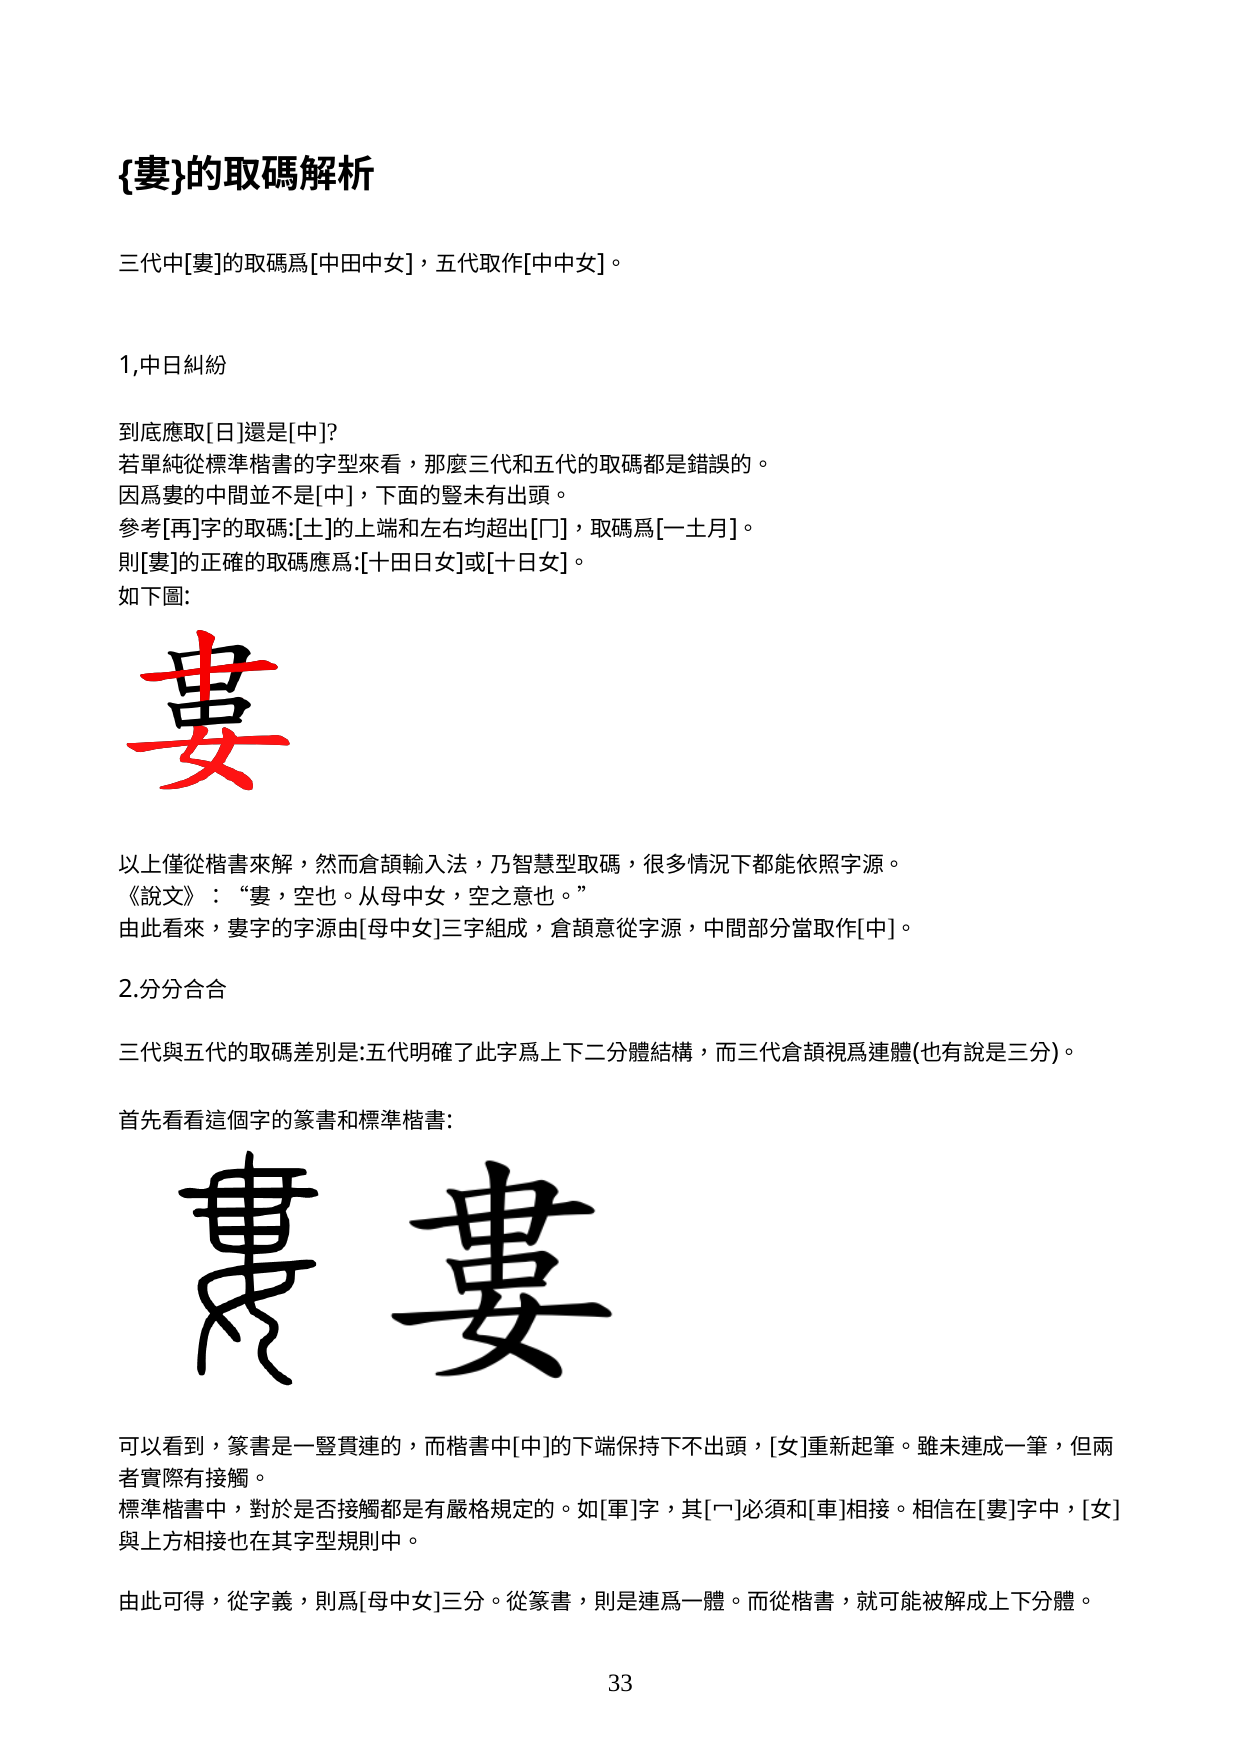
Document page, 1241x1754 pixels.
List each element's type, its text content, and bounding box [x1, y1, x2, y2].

text 標準楷書中，對於是否接觸都是有嚴格規定的。如[軍]字，其[冖]必須和[車]相接。相信在[婁]字中，[女]與上方相接也在其字型規則中。 [118, 1492, 1122, 1556]
text 以上僅從楷書來解，然而倉頡輸入法，乃智慧型取碼，很多情況下都能依照字源。 [118, 847, 1122, 879]
text 由此可得，從字義，則爲[母中女]三分。從篆書，則是連爲一體。而從楷書，就可能被解成上下分體。 [118, 1584, 1122, 1616]
text 2.分分合合 [118, 971, 1122, 1005]
text 1,中日糾紛 [118, 347, 1122, 381]
text 三代中[婁]的取碼爲[中田中女]，五代取作[中中女]。 [118, 244, 1122, 279]
text 由此看來，婁字的字源由[母中女]三字組成，倉頡意從字源，中間部分當取作[中]。 [118, 911, 1122, 942]
text 可以看到，篆書是一豎貫連的，而楷書中[中]的下端保持下不出頭，[女]重新起筆。雖未連成一筆，但兩者實際有接觸。 [118, 1429, 1122, 1492]
text 因爲婁的中間並不是[中]，下面的豎未有出頭。 [118, 478, 1122, 510]
text 參考[再]字的取碼:[土]的上端和左右均超出[冂]，取碼爲[一土月]。 [118, 510, 1122, 544]
subtitle {婁}的取碼解析 [118, 143, 1122, 198]
picture [380, 1147, 622, 1389]
text 到底應取[日]還是[中]? [118, 415, 1122, 447]
text 則[婁]的正確的取碼應爲:[十田日女]或[十日女]。 [118, 544, 1122, 578]
text 如下圖: [118, 578, 1122, 612]
picture [118, 620, 297, 798]
text 三代與五代的取碼差別是:五代明確了此字爲上下二分體結構，而三代倉頡視爲連體(也有說是三分)。 [118, 1034, 1122, 1068]
text 《說文》：“婁，空也。从母中女，空之意也。” [118, 879, 1122, 911]
text 若單純從標準楷書的字型來看，那麼三代和五代的取碼都是錯誤的。 [118, 447, 1122, 478]
picture [134, 1147, 366, 1388]
text 首先看看這個字的篆書和標準楷書: [118, 1102, 1122, 1136]
